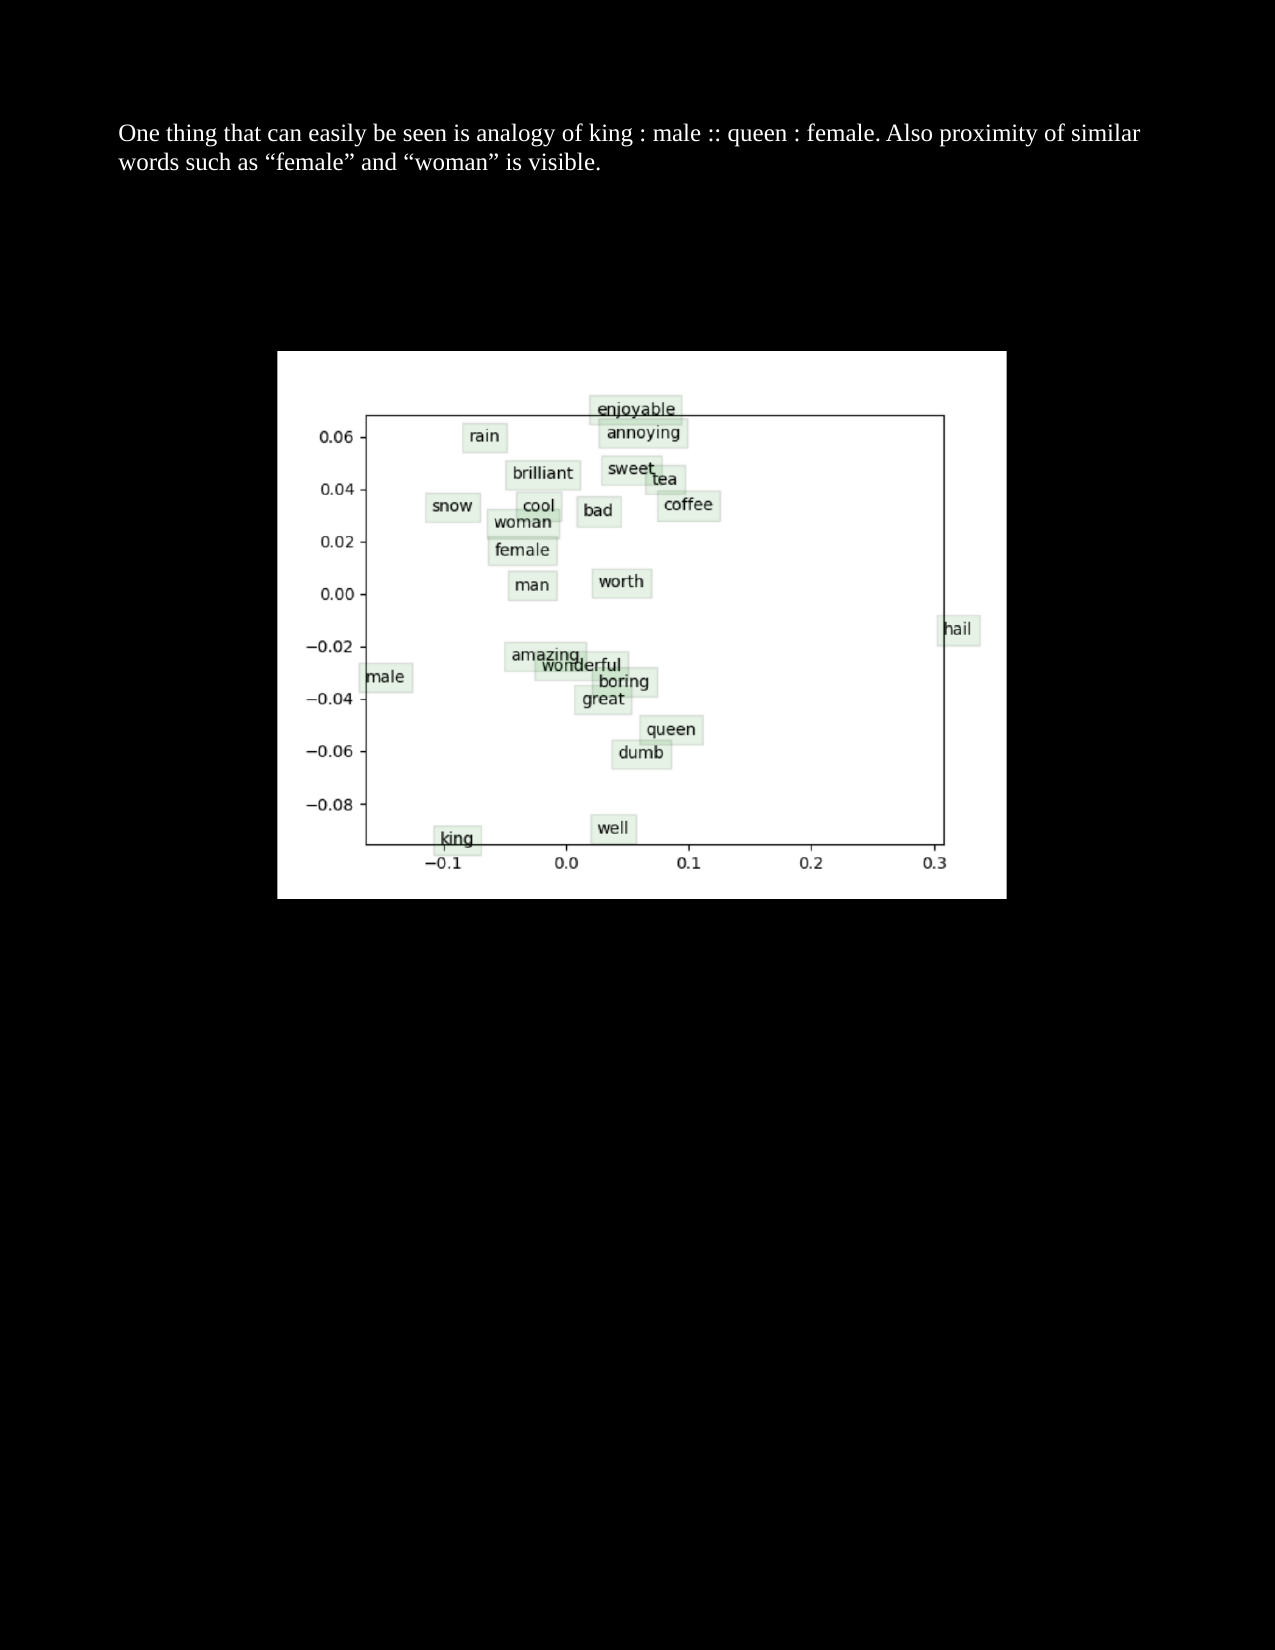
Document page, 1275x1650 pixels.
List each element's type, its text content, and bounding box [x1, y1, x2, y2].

picture [277, 351, 1007, 899]
text One thing that can easily be seen is analogy of king : male :: queen : female. Also proximity of similar words such as “female” and “woman” is visible. [118, 118, 1157, 176]
